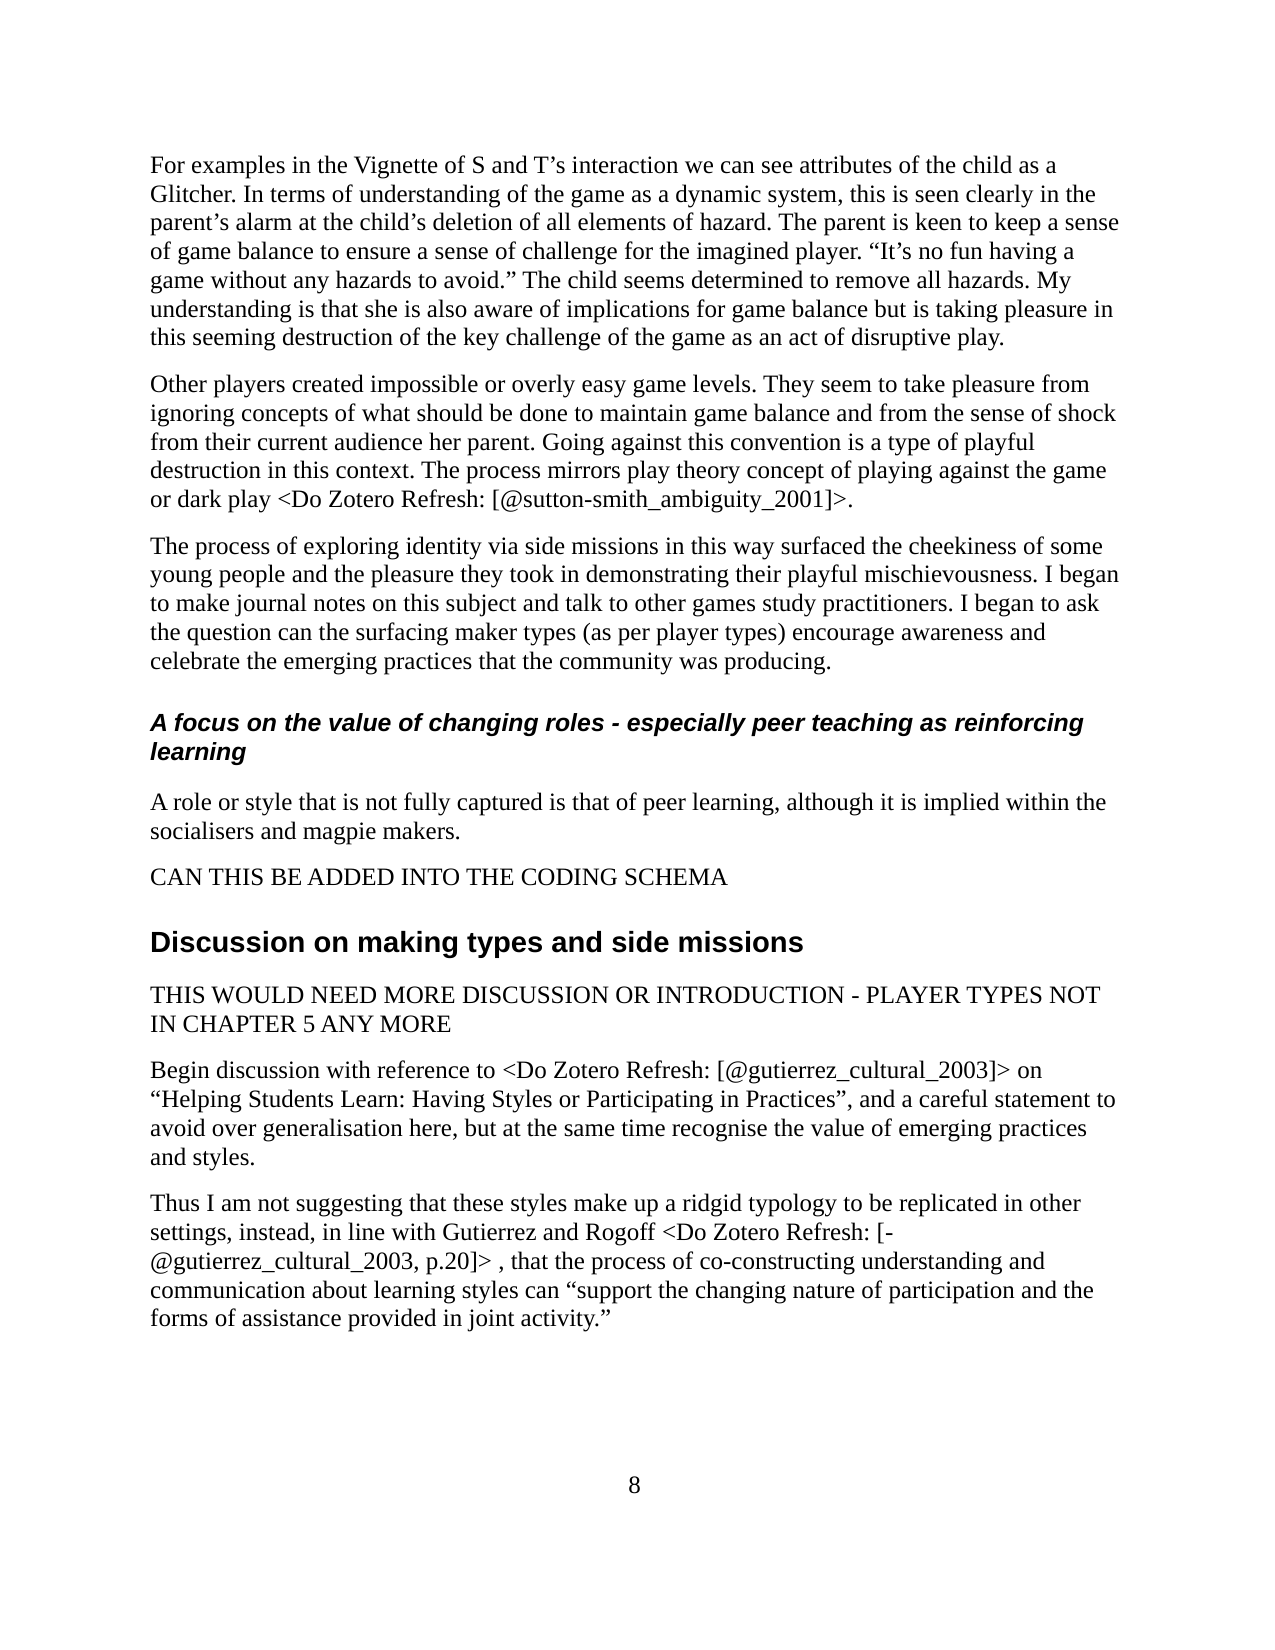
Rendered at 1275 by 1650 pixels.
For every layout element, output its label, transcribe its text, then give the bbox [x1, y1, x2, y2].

text Other players created impossible or overly easy game levels. They seem to take pleasure from ignoring concepts of what should be done to maintain game balance and from the sense of shock from their current audience her parent. Going against this convention is a type of playful destruction in this context. The process mirrors play theory concept of playing against the game or dark play <Do Zotero Refresh: [@sutton-smith_ambiguity_2001]>. [150, 369, 1125, 513]
subtitle Discussion on making types and side missions [150, 925, 1125, 959]
text THIS WOULD NEED MORE DISCUSSION OR INTRODUCTION - PLAYER TYPES NOT IN CHAPTER 5 ANY MORE [150, 980, 1125, 1038]
text CAN THIS BE ADDED INTO THE CODING SCHEMA [150, 862, 1125, 891]
text A role or style that is not fully captured is that of peer learning, although it is implied within the socialisers and magpie makers. [150, 787, 1125, 844]
text For examples in the Vignette of S and T’s interaction we can see attributes of the child as a Glitcher. In terms of understanding of the game as a dynamic system, this is seen clearly in the parent’s alarm at the child’s deletion of all elements of hazard. The parent is keen to keep a sense of game balance to ensure a sense of challenge for the imagined player. “It’s no fun having a game without any hazards to avoid.” The child seems determined to remove all hazards. My understanding is that she is also aware of implications for game balance but is taking pleasure in this seeming destruction of the key challenge of the game as an act of disruptive play. [150, 150, 1125, 351]
text Thus I am not suggesting that these styles make up a ridgid typology to be replicated in other settings, instead, in line with Gutierrez and Rogoff <Do Zotero Refresh: [-@gutierrez_cultural_2003, p.20]> , that the process of co-constructing understanding and communication about learning styles can “support the changing nature of participation and the forms of assistance provided in joint activity.” [150, 1188, 1125, 1332]
subtitle A focus on the value of changing roles - especially peer teaching as reinforcing learning [150, 708, 1125, 766]
text Begin discussion with reference to <Do Zotero Refresh: [@gutierrez_cultural_2003]> on “Helping Students Learn: Having Styles or Participating in Practices”, and a careful statement to avoid over generalisation here, but at the same time recognise the value of emerging practices and styles. [150, 1056, 1125, 1171]
text The process of exploring identity via side missions in this way surfaced the cheekiness of some young people and the pleasure they took in demonstrating their playful mischievousness. I began to make journal notes on this subject and talk to other games study practitioners. I began to ask the question can the surfacing maker types (as per player types) encourage awareness and celebrate the emerging practices that the community was producing. [150, 531, 1125, 674]
